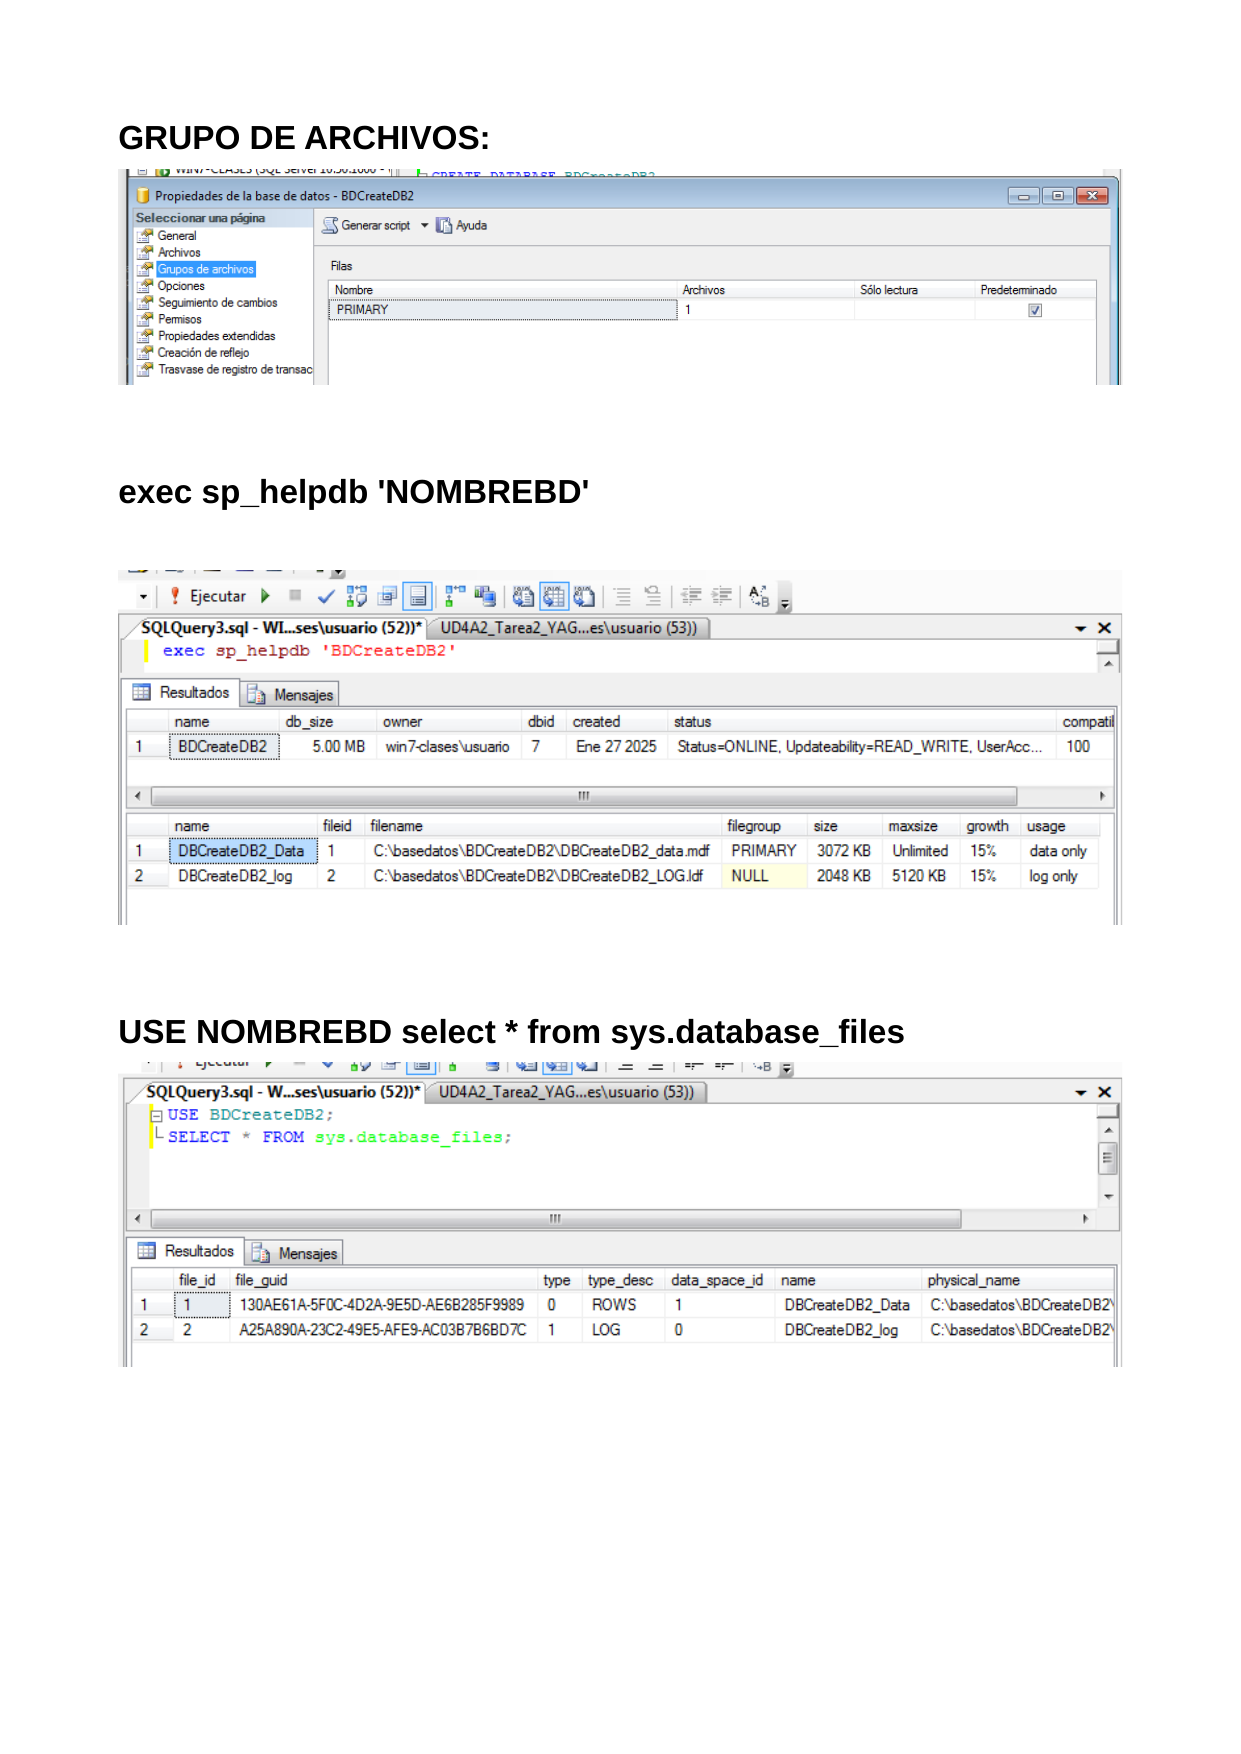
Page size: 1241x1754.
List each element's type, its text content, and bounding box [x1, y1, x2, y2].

subtitle exec sp_helpdb 'NOMBREBD' [118, 472, 1122, 510]
picture [118, 169, 1123, 385]
picture [118, 1062, 1123, 1367]
subtitle GRUPO DE ARCHIVOS: [118, 118, 1122, 157]
picture [118, 570, 1123, 925]
subtitle USE NOMBREBD select * from sys.database_files [118, 1012, 1122, 1050]
